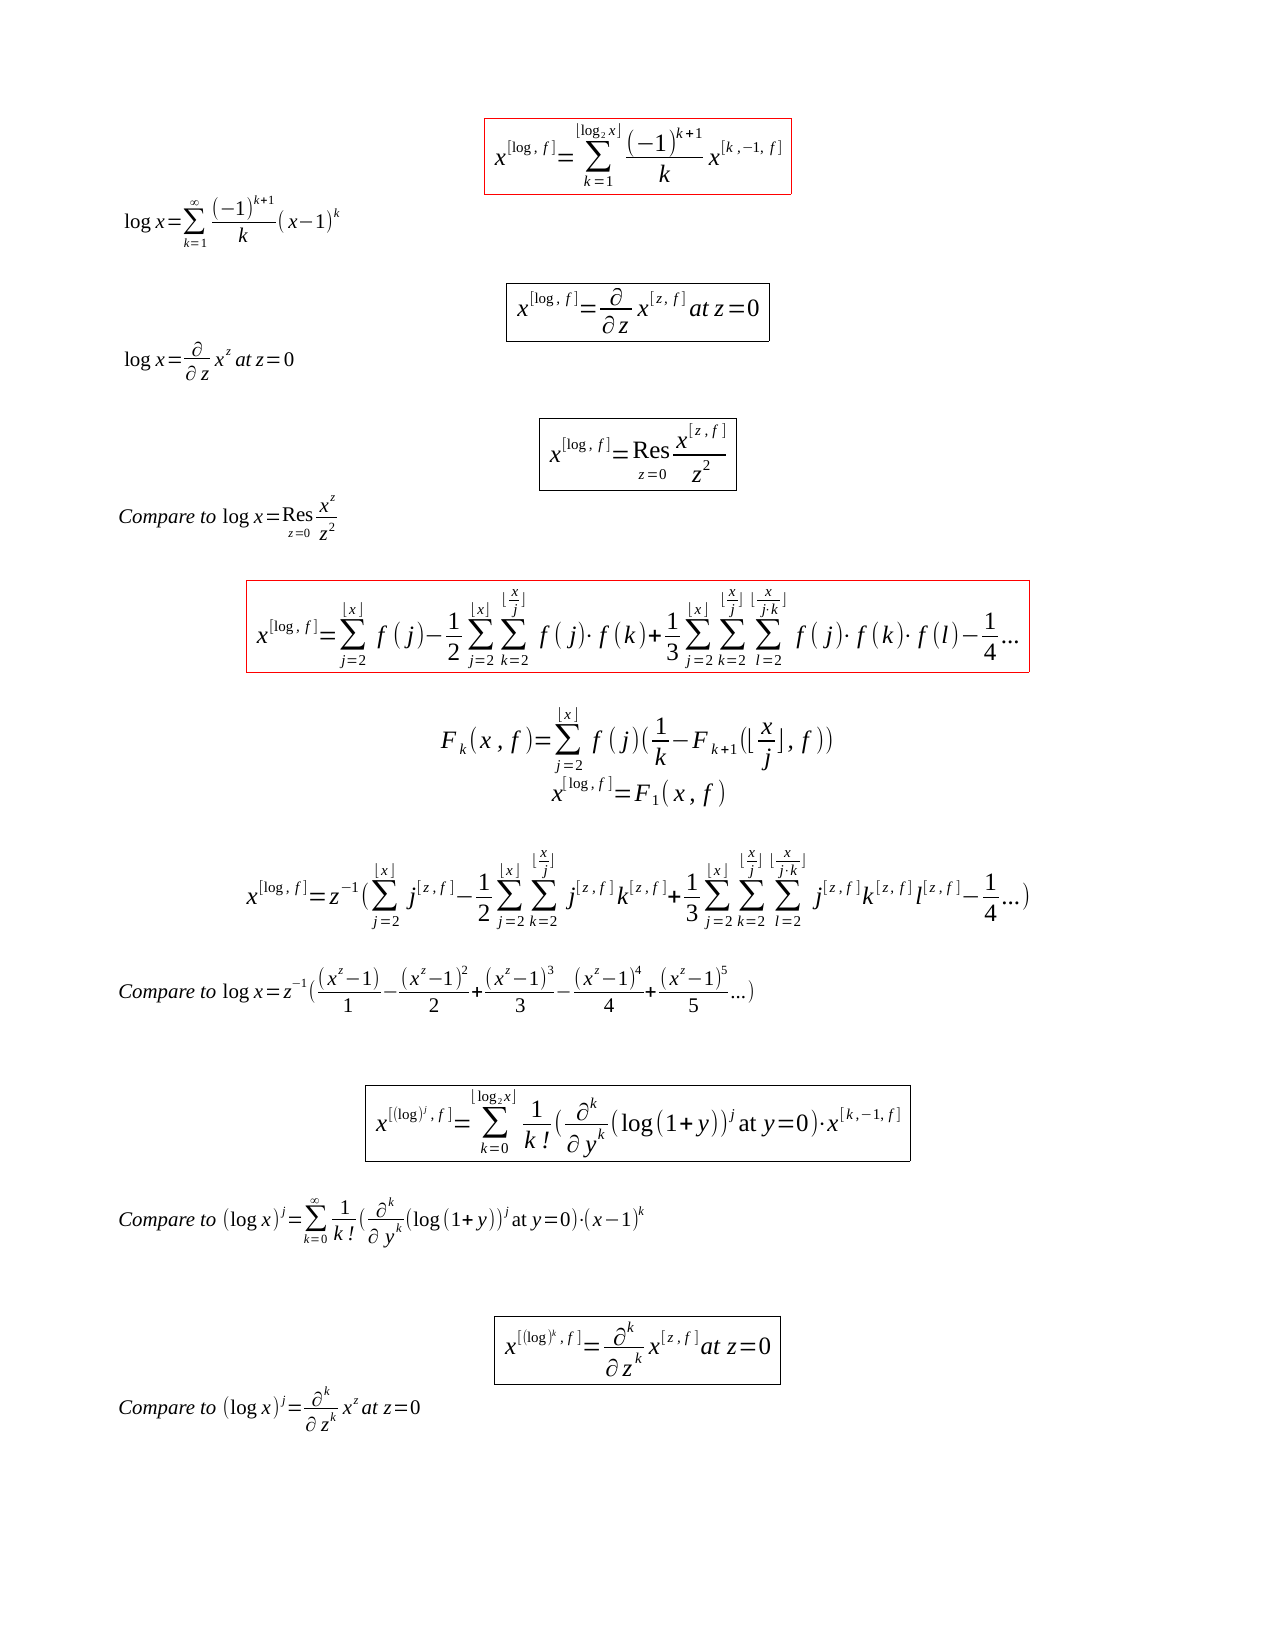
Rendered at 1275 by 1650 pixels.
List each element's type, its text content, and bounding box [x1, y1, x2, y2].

text Compare to [118, 491, 1157, 546]
text Compare to [118, 1195, 1157, 1247]
text Compare to [118, 1384, 1157, 1436]
text Compare to [118, 964, 1157, 1017]
